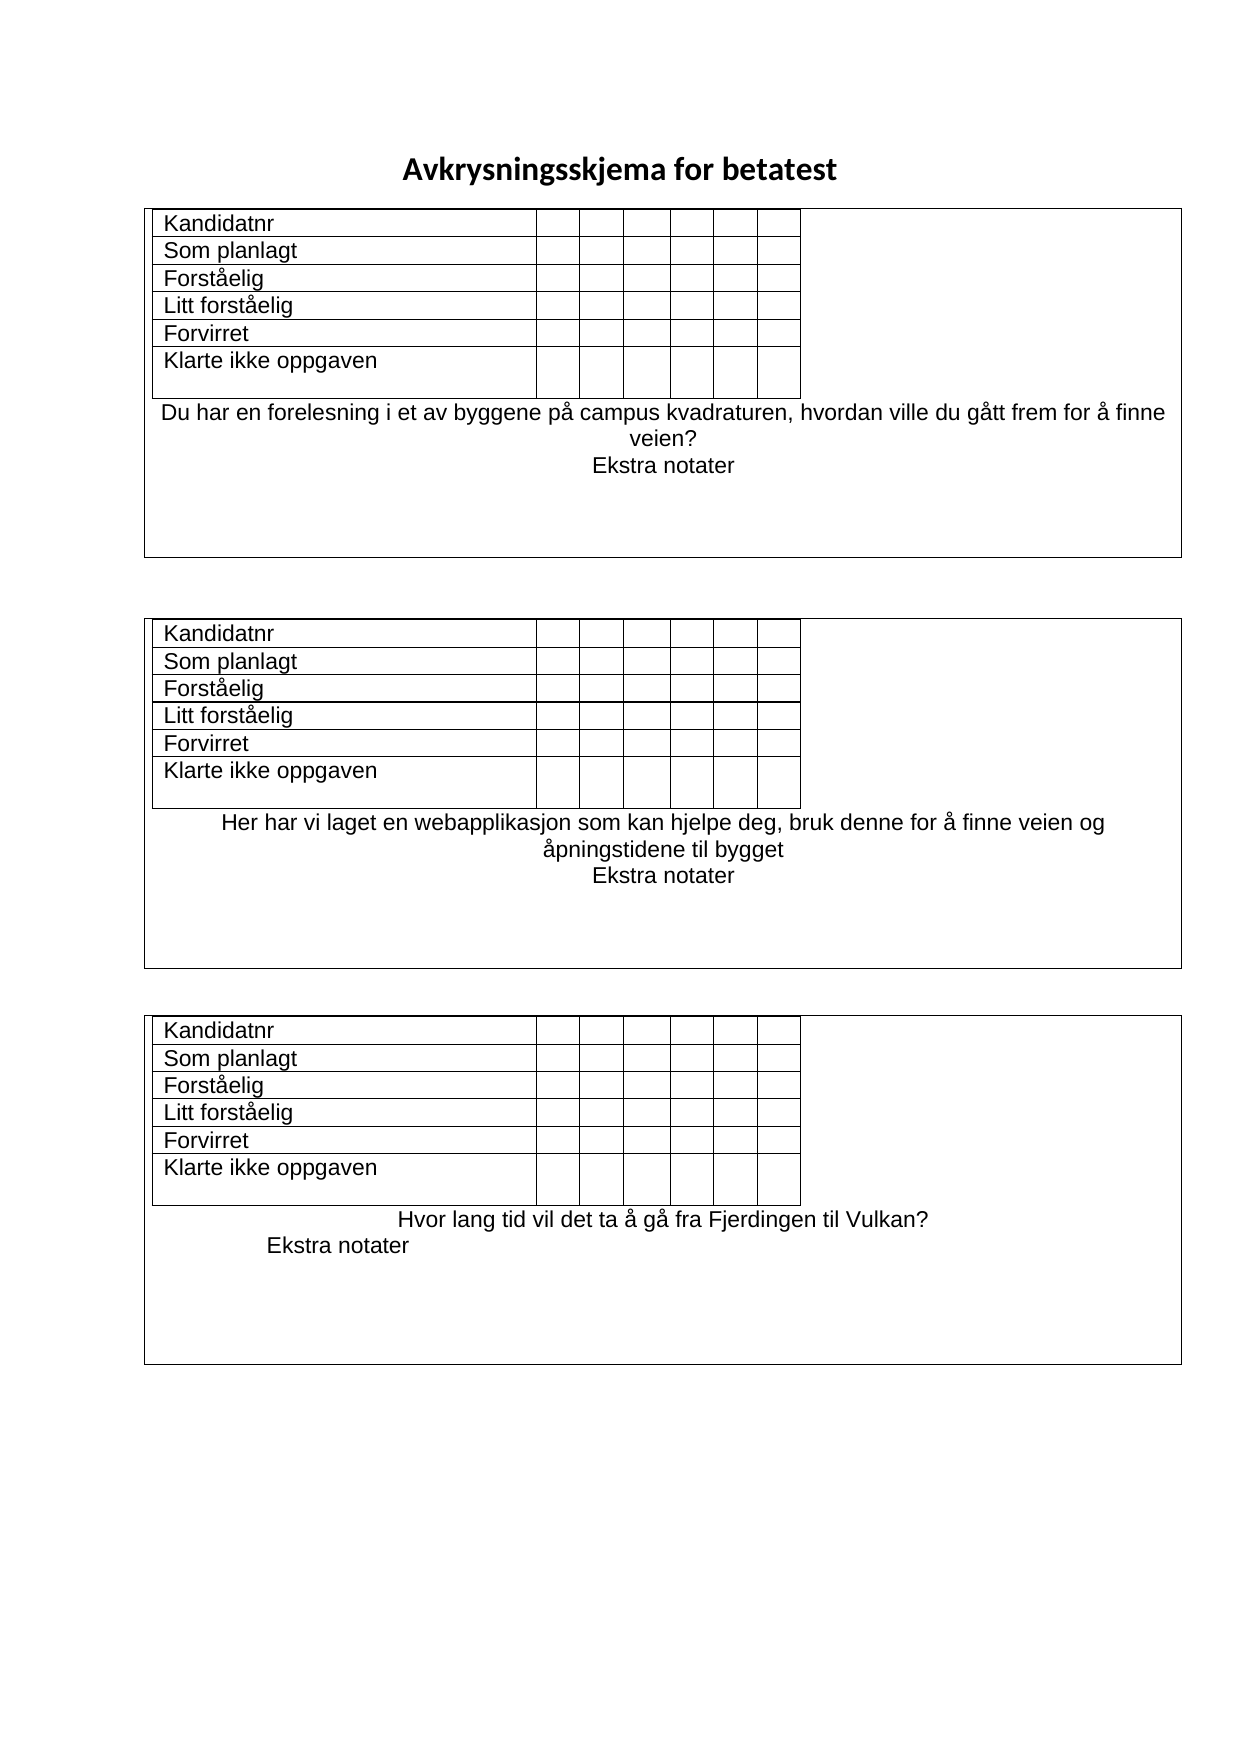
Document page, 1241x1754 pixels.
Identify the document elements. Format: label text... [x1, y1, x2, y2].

table_cell [537, 1127, 579, 1153]
table_cell Litt forståelig [153, 703, 536, 729]
table_cell [624, 675, 670, 701]
table_cell [758, 675, 800, 701]
table_cell [714, 347, 757, 398]
table_header [671, 1017, 713, 1043]
table_cell Klarte ikke oppgaven [153, 1154, 536, 1205]
table_cell [714, 1072, 757, 1098]
table_header Kandidatnr [153, 1017, 536, 1043]
table_cell [758, 347, 800, 398]
table_cell [580, 1099, 623, 1126]
table_header [714, 1017, 757, 1043]
table_header [714, 620, 757, 647]
table_cell [580, 730, 623, 756]
table_cell Forvirret [153, 1127, 536, 1153]
table_cell [537, 237, 579, 264]
table_cell [671, 675, 713, 701]
table_cell [580, 347, 623, 398]
table_cell [537, 675, 579, 701]
text Avkrysningsskjema for betatest [148, 148, 1093, 188]
table_cell [580, 757, 623, 808]
table_cell [537, 730, 579, 756]
table_cell [671, 292, 713, 318]
table_cell [671, 757, 713, 808]
table_cell [580, 292, 623, 318]
table_cell [714, 730, 757, 756]
table_cell [671, 1099, 713, 1126]
table_cell [671, 648, 713, 674]
table_cell [537, 648, 579, 674]
table_header [537, 620, 579, 647]
table_header [758, 1017, 800, 1043]
table_cell [624, 320, 670, 346]
table_header [624, 1017, 670, 1043]
table_cell [537, 320, 579, 346]
table_header [758, 620, 800, 647]
table_cell [758, 1072, 800, 1098]
table_cell [624, 1154, 670, 1205]
table_cell [537, 292, 579, 318]
table_cell [537, 1099, 579, 1126]
table_header [671, 620, 713, 647]
table_cell [758, 1154, 800, 1205]
table_cell [671, 1127, 713, 1153]
table_header [624, 210, 670, 236]
table_cell [758, 757, 800, 808]
table_header [671, 210, 713, 236]
table_cell [671, 1154, 713, 1205]
table_cell [580, 237, 623, 264]
table_cell [714, 237, 757, 264]
table_header Du har en forelesning i et av byggene på campus kvadraturen, hvordan ville du gått frem for å finne veien? Ekstra notater [145, 209, 1181, 557]
table_cell [624, 730, 670, 756]
table_cell [624, 1072, 670, 1098]
table_cell Forvirret [153, 320, 536, 346]
table_cell [580, 1154, 623, 1205]
table_cell [580, 675, 623, 701]
table_cell [758, 730, 800, 756]
table_cell [624, 265, 670, 291]
table_header [758, 210, 800, 236]
table_cell [714, 320, 757, 346]
table_header Kandidatnr [153, 620, 536, 647]
table_cell [537, 265, 579, 291]
table_cell [624, 347, 670, 398]
table_cell [624, 648, 670, 674]
table_cell [580, 265, 623, 291]
table_header Hvor lang tid vil det ta å gå fra Fjerdingen til Vulkan? Ekstra notater [145, 1016, 1181, 1364]
table_header [537, 1017, 579, 1043]
table_cell [624, 1045, 670, 1071]
table_cell [758, 265, 800, 291]
table_cell [714, 292, 757, 318]
table_cell Som planlagt [153, 648, 536, 674]
table_cell [758, 1127, 800, 1153]
table_cell [624, 703, 670, 729]
table_cell [714, 703, 757, 729]
table_header [714, 210, 757, 236]
table_cell Klarte ikke oppgaven [153, 757, 536, 808]
table_cell [580, 1127, 623, 1153]
table_cell [537, 1072, 579, 1098]
table_cell [671, 1045, 713, 1071]
table_cell [758, 292, 800, 318]
table_cell [537, 703, 579, 729]
table_cell [714, 265, 757, 291]
table_cell [714, 1154, 757, 1205]
table_cell [580, 1072, 623, 1098]
table_header [580, 1017, 623, 1043]
table_cell Forståelig [153, 265, 536, 291]
table_cell [624, 1099, 670, 1126]
table_cell [624, 1127, 670, 1153]
table_header [537, 210, 579, 236]
table_cell [580, 1045, 623, 1071]
table_cell [671, 237, 713, 264]
table_cell [714, 757, 757, 808]
table_header Kandidatnr [153, 210, 536, 236]
table_header Her har vi laget en webapplikasjon som kan hjelpe deg, bruk denne for å finne veien og åpningstidene til bygget Ekstra notater [145, 619, 1181, 967]
table_cell [624, 237, 670, 264]
table_header [580, 210, 623, 236]
table_cell [580, 703, 623, 729]
table_cell [537, 757, 579, 808]
table_cell [714, 648, 757, 674]
table_cell [671, 730, 713, 756]
table_cell [580, 648, 623, 674]
table_cell [714, 1045, 757, 1071]
table_cell Forståelig [153, 1072, 536, 1098]
table_cell [714, 675, 757, 701]
table_cell Forståelig [153, 675, 536, 701]
table_cell Klarte ikke oppgaven [153, 347, 536, 398]
table_cell [758, 320, 800, 346]
table_cell [758, 703, 800, 729]
table_cell Som planlagt [153, 1045, 536, 1071]
table_cell [671, 1072, 713, 1098]
table_cell [714, 1127, 757, 1153]
table_cell [624, 757, 670, 808]
table_cell [758, 1099, 800, 1126]
table_cell Forvirret [153, 730, 536, 756]
table_cell [537, 347, 579, 398]
table_cell [758, 648, 800, 674]
table_header [580, 620, 623, 647]
table_cell [671, 265, 713, 291]
table_cell [758, 237, 800, 264]
table_cell [714, 1099, 757, 1126]
table_cell [758, 1045, 800, 1071]
table_cell [537, 1045, 579, 1071]
table_cell [580, 320, 623, 346]
table_cell Litt forståelig [153, 1099, 536, 1126]
table_cell [671, 703, 713, 729]
table_cell Litt forståelig [153, 292, 536, 318]
table_cell [537, 1154, 579, 1205]
table_cell Som planlagt [153, 237, 536, 264]
table_cell [671, 347, 713, 398]
table_cell [624, 292, 670, 318]
table_header [624, 620, 670, 647]
table_cell [671, 320, 713, 346]
